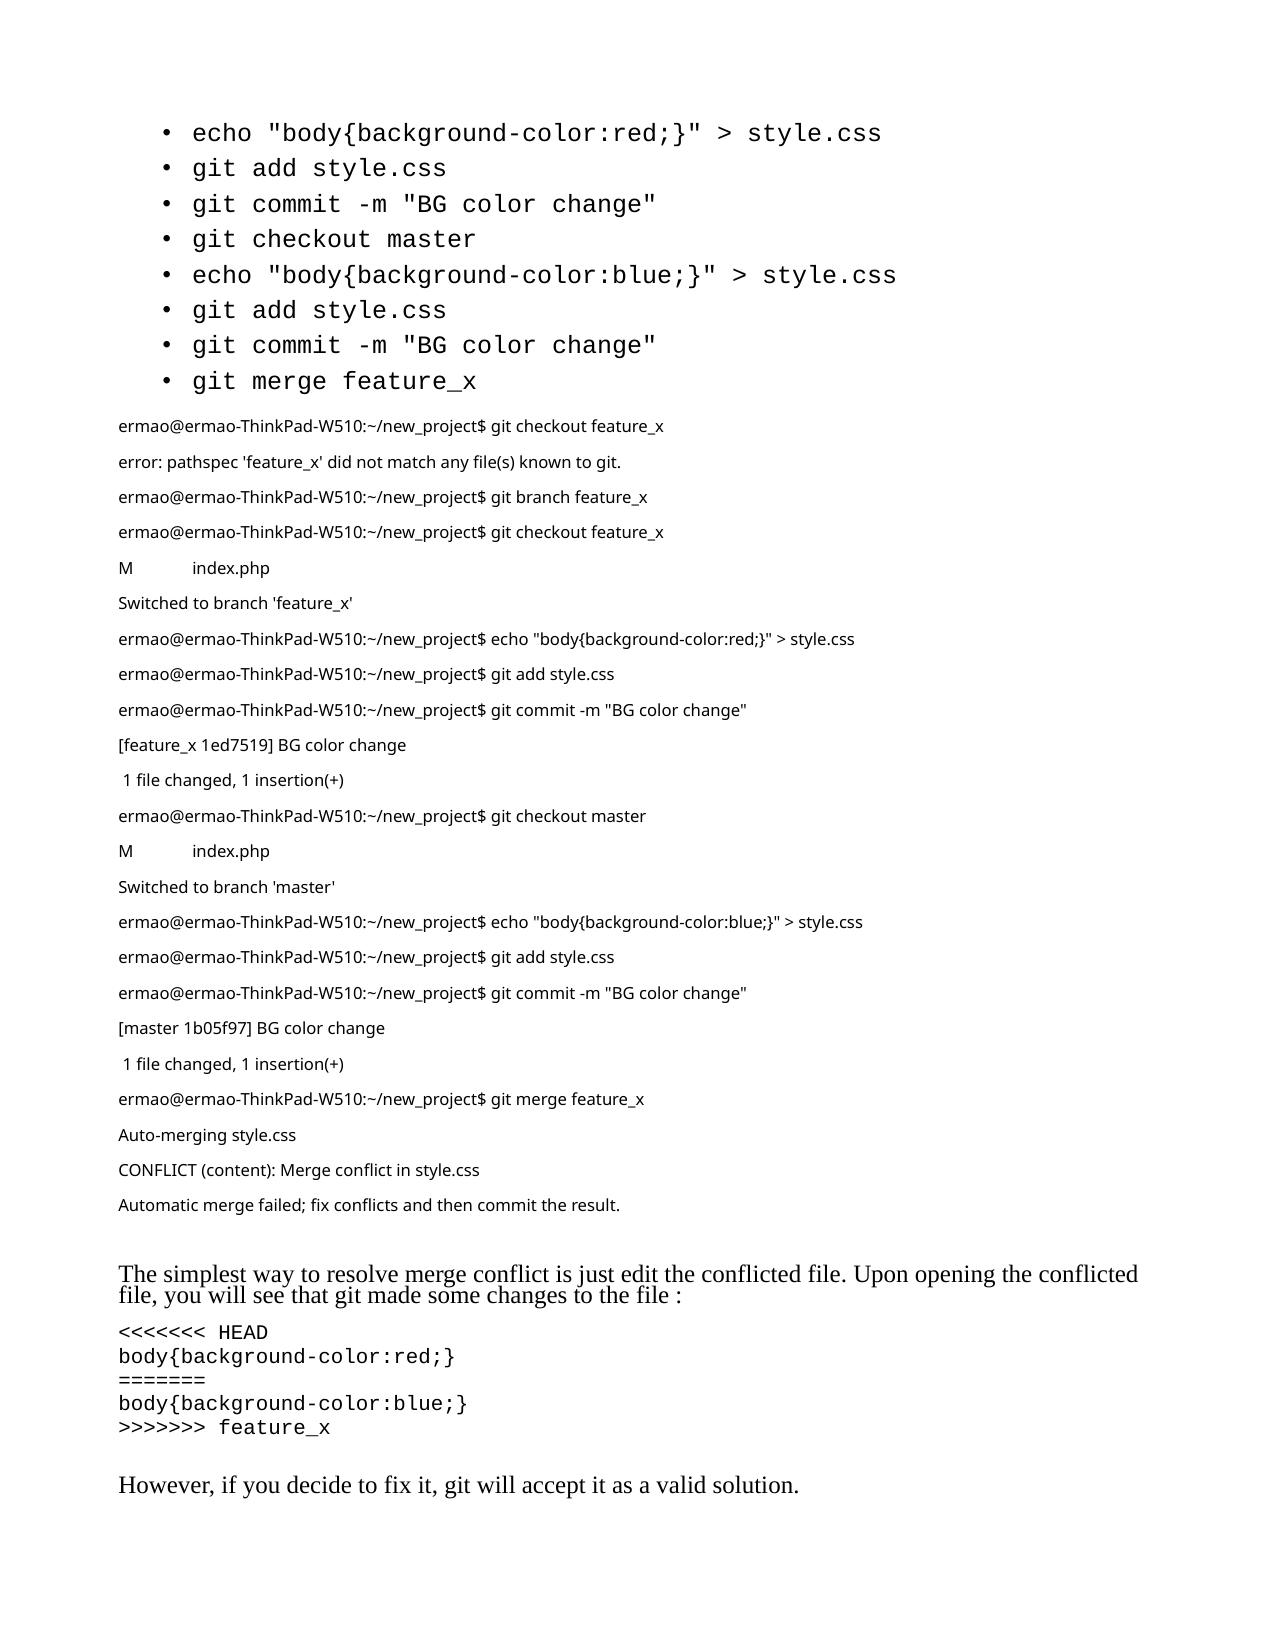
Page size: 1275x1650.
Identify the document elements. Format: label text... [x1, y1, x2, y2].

text However, if you decide to fix it, git will accept it as a valid solution. [118, 1470, 1157, 1499]
text body{background-color:red;} [118, 1346, 1157, 1369]
text ermao@ermao-ThinkPad-W510:~/new_project$ echo "body{background-color:red;}" > style.css [118, 628, 1157, 649]
list git checkout master [162, 224, 1157, 255]
text ermao@ermao-ThinkPad-W510:~/new_project$ git checkout master [118, 806, 1157, 826]
text Auto-merging style.css [118, 1124, 1157, 1145]
text body{background-color:blue;} [118, 1393, 1157, 1417]
list git merge feature_x [162, 366, 1157, 397]
text M index.php [118, 558, 1157, 578]
text 1 file changed, 1 insertion(+) [118, 1053, 1157, 1074]
text error: pathspec 'feature_x' did not match any file(s) known to git. [118, 451, 1157, 472]
text ermao@ermao-ThinkPad-W510:~/new_project$ echo "body{background-color:blue;}" > style.css [118, 912, 1157, 933]
list git commit -m "BG color change" [162, 331, 1157, 361]
text >>>>>>> feature_x [118, 1417, 1157, 1441]
text ermao@ermao-ThinkPad-W510:~/new_project$ git add style.css [118, 664, 1157, 685]
list git add style.css [162, 295, 1157, 326]
text Switched to branch 'master' [118, 876, 1157, 897]
text ermao@ermao-ThinkPad-W510:~/new_project$ git checkout feature_x [118, 522, 1157, 543]
text The simplest way to resolve merge conflict is just edit the conflicted file. Upon opening the conflicted file, you will see that git made some changes to the file : [118, 1266, 1157, 1308]
text Automatic merge failed; fix conflicts and then commit the result. [118, 1195, 1157, 1216]
text <<<<<<< HEAD [118, 1322, 1157, 1346]
text ermao@ermao-ThinkPad-W510:~/new_project$ git add style.css [118, 947, 1157, 968]
list echo "body{background-color:red;}" > style.css [162, 118, 1157, 149]
text M index.php [118, 841, 1157, 862]
text ermao@ermao-ThinkPad-W510:~/new_project$ git branch feature_x [118, 487, 1157, 508]
text ermao@ermao-ThinkPad-W510:~/new_project$ git commit -m "BG color change" [118, 699, 1157, 720]
text ermao@ermao-ThinkPad-W510:~/new_project$ git merge feature_x [118, 1089, 1157, 1110]
text 1 file changed, 1 insertion(+) [118, 770, 1157, 791]
text [master 1b05f97] BG color change [118, 1018, 1157, 1039]
list git add style.css [162, 153, 1157, 184]
list git commit -m "BG color change" [162, 189, 1157, 220]
text ermao@ermao-ThinkPad-W510:~/new_project$ git commit -m "BG color change" [118, 983, 1157, 1003]
text [feature_x 1ed7519] BG color change [118, 735, 1157, 756]
list echo "body{background-color:blue;}" > style.css [162, 260, 1157, 291]
text ermao@ermao-ThinkPad-W510:~/new_project$ git checkout feature_x [118, 416, 1157, 437]
text ======= [118, 1369, 1157, 1393]
text Switched to branch 'feature_x' [118, 593, 1157, 614]
text CONFLICT (content): Merge conflict in style.css [118, 1160, 1157, 1181]
